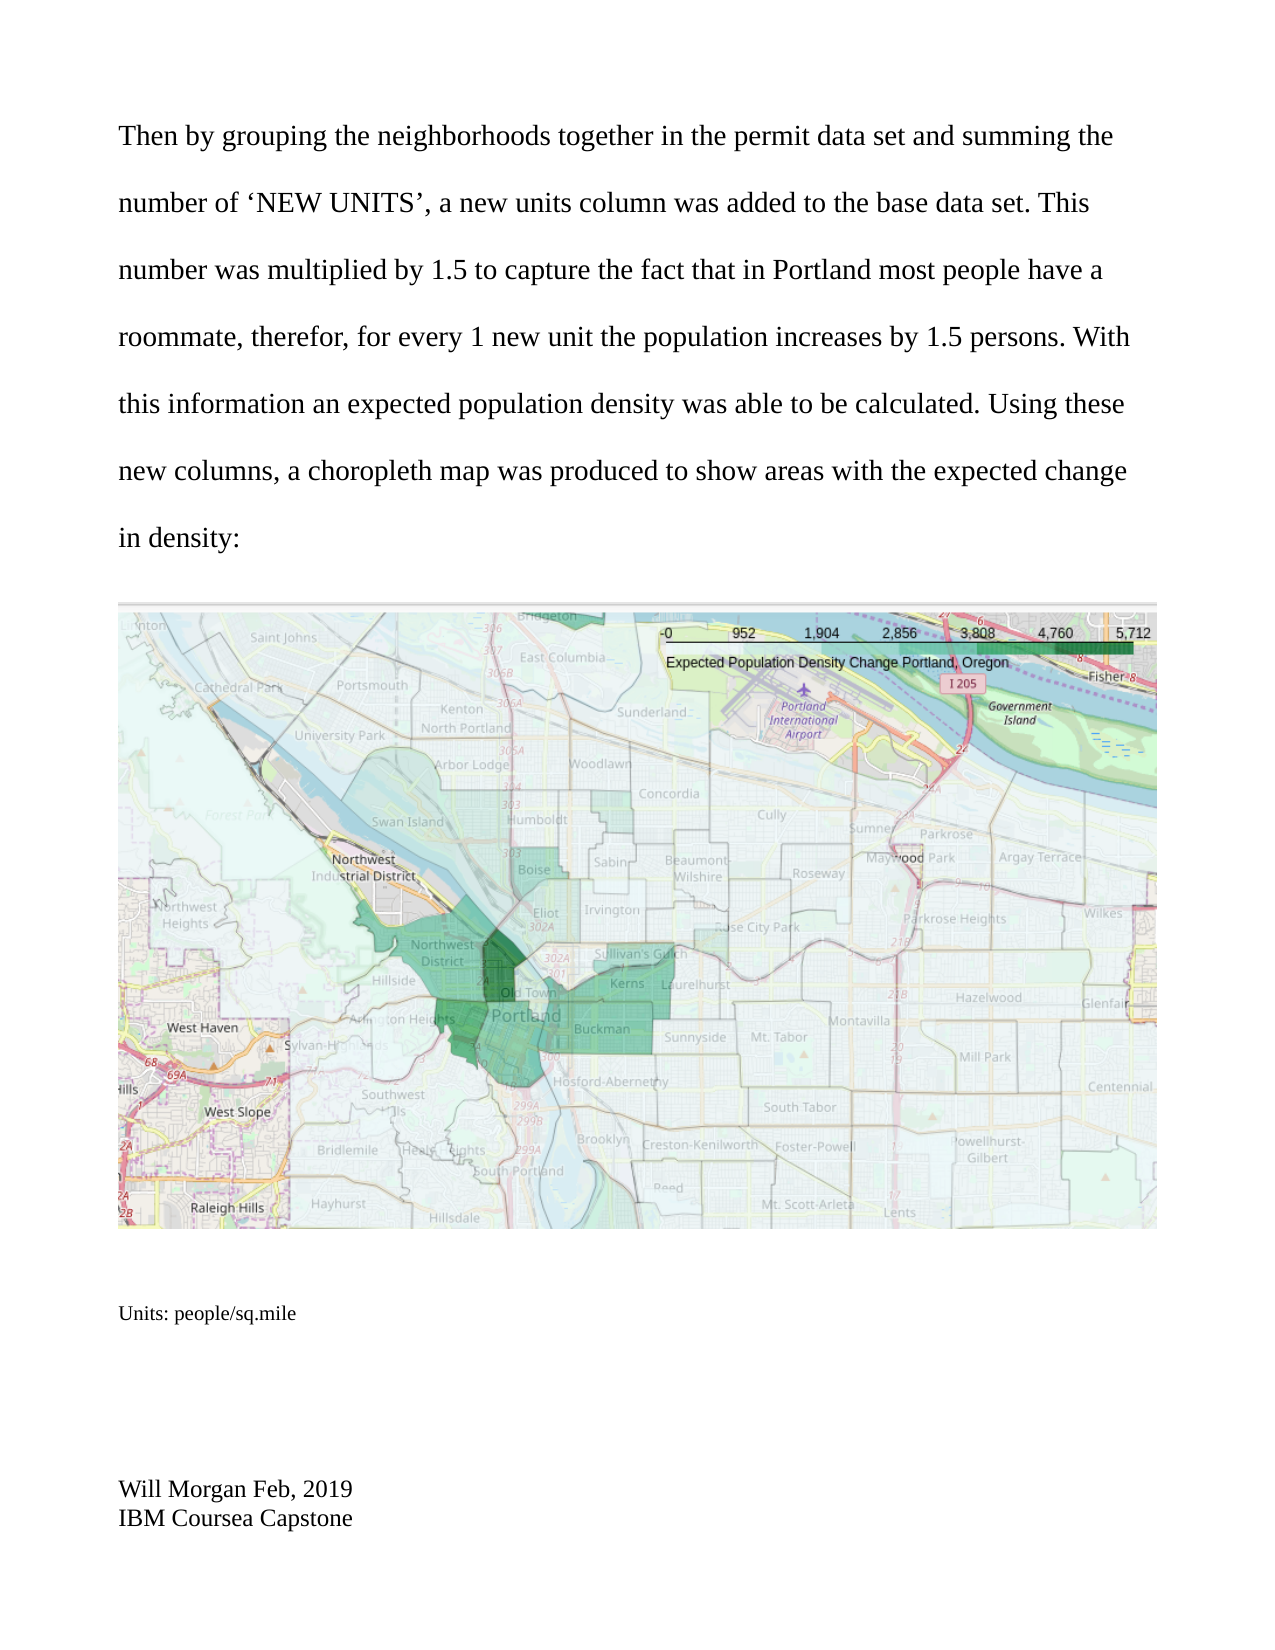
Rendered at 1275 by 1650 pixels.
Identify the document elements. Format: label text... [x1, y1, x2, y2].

picture [118, 602, 1157, 1229]
text Then by grouping the neighborhoods together in the permit data set and summing the number of ‘NEW UNITS’, a new units column was added to the base data set. This number was multiplied by 1.5 to capture the fact that in Portland most people have a roommate, therefor, for every 1 new unit the population increases by 1.5 persons. With this information an expected population density was able to be calculated. Using these new columns, a choropleth map was produced to show areas with the expected change in density: [118, 118, 1157, 554]
text Units: people/sq.mile [118, 1229, 1157, 1325]
